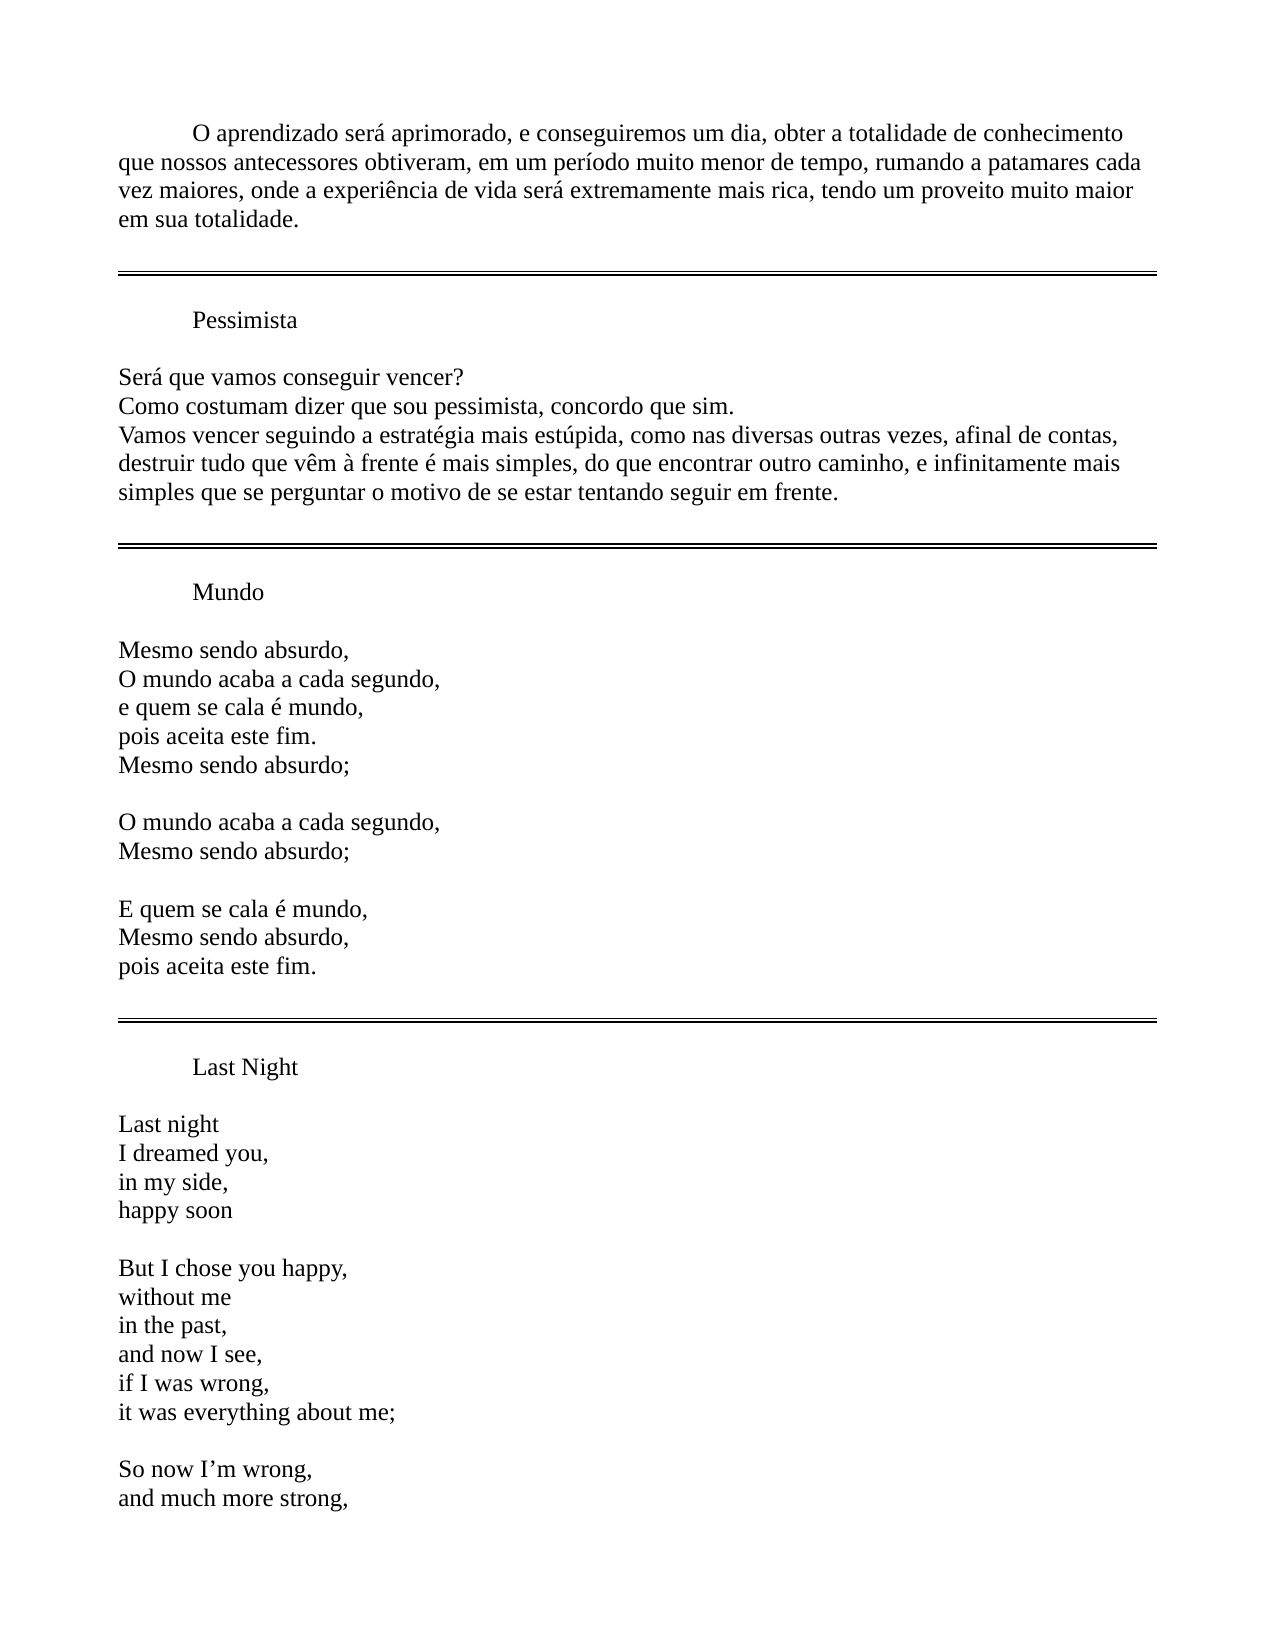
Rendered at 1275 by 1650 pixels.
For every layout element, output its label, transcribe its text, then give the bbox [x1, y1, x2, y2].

text Mesmo sendo absurdo, [118, 922, 1157, 951]
text Mesmo sendo absurdo; [118, 836, 1157, 865]
text Last night [118, 1109, 1157, 1138]
text O mundo acaba a cada segundo, [118, 807, 1157, 836]
text pois aceita este fim. [118, 951, 1157, 980]
text Como costumam dizer que sou pessimista, concordo que sim. [118, 391, 1157, 420]
text O mundo acaba a cada segundo, [118, 664, 1157, 692]
text in the past, [118, 1310, 1157, 1339]
text without me [118, 1282, 1157, 1310]
text and much more strong, [118, 1483, 1157, 1512]
text Mundo [118, 577, 1157, 606]
text I dreamed you, [118, 1138, 1157, 1167]
text in my side, [118, 1167, 1157, 1195]
text Mesmo sendo absurdo, [118, 635, 1157, 664]
text So now I’m wrong, [118, 1454, 1157, 1483]
text Será que vamos conseguir vencer? [118, 362, 1157, 391]
text Last Night [118, 1052, 1157, 1080]
text O aprendizado será aprimorado, e conseguiremos um dia, obter a totalidade de conhecimento que nossos antecessores obtiveram, em um período muito menor de tempo, rumando a patamares cada vez maiores, onde a experiência de vida será extremamente mais rica, tendo um proveito muito maior em sua totalidade. [118, 118, 1157, 233]
text But I chose you happy, [118, 1253, 1157, 1282]
text if I was wrong, [118, 1368, 1157, 1397]
text and now I see, [118, 1339, 1157, 1368]
text Mesmo sendo absurdo; [118, 750, 1157, 779]
text it was everything about me; [118, 1397, 1157, 1425]
text happy soon [118, 1195, 1157, 1224]
text e quem se cala é mundo, [118, 692, 1157, 721]
text Vamos vencer seguindo a estratégia mais estúpida, como nas diversas outras vezes, afinal de contas, destruir tudo que vêm à frente é mais simples, do que encontrar outro caminho, e infinitamente mais simples que se perguntar o motivo de se estar tentando seguir em frente. [118, 420, 1157, 506]
text E quem se cala é mundo, [118, 894, 1157, 922]
text pois aceita este fim. [118, 721, 1157, 750]
text Pessimista [118, 305, 1157, 333]
